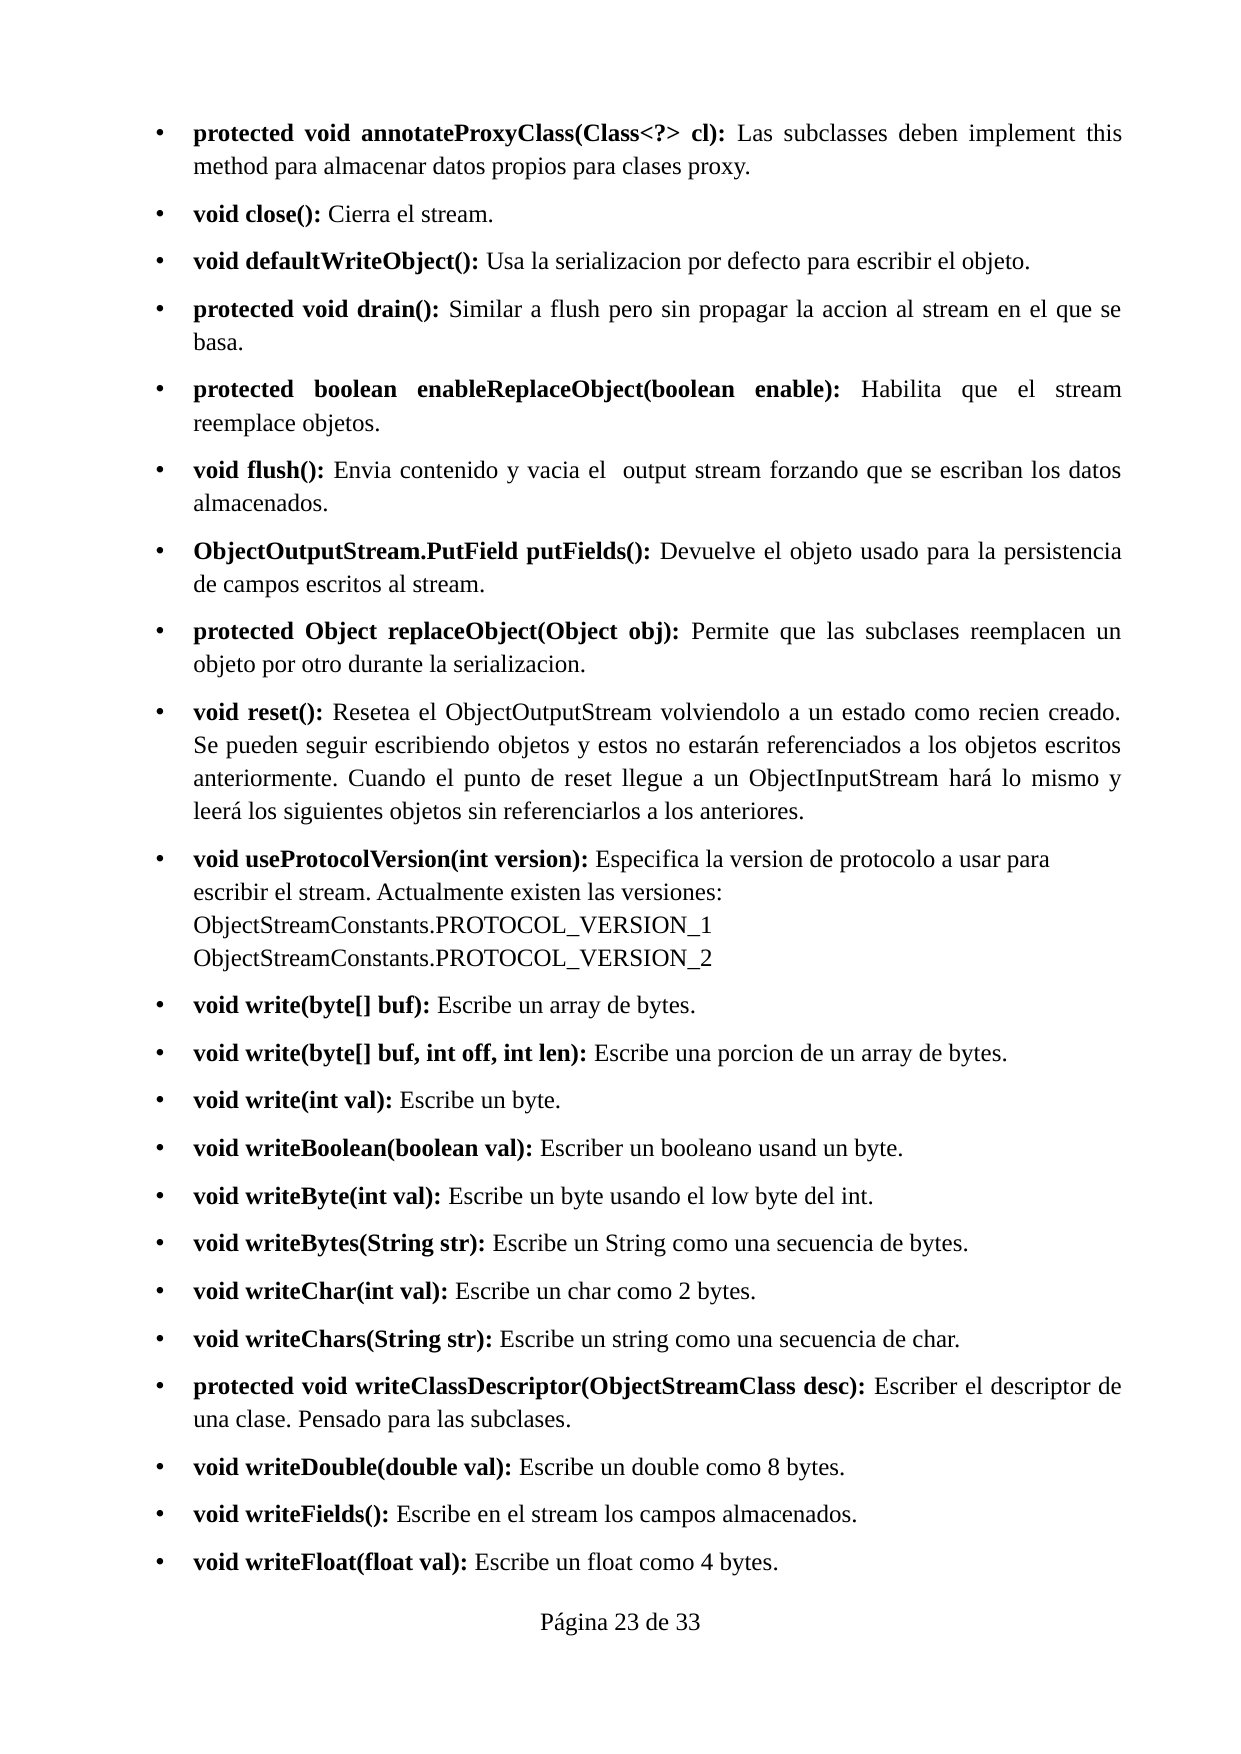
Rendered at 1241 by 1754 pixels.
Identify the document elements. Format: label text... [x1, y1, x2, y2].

list void write(byte[] buf): Escribe un array de bytes. [156, 990, 1122, 1019]
list void writeChar(int val): Escribe un char como 2 bytes. [156, 1276, 1122, 1305]
list void writeBytes(String str): Escribe un String como una secuencia de bytes. [156, 1228, 1122, 1257]
list void useProtocolVersion(int version): Especifica la version de protocolo a usar para escribir el stream. Actualmente existen las versiones: ObjectStreamConstants.PROTOCOL_VERSION_1 ObjectStreamConstants.PROTOCOL_VERSION_2 [156, 844, 1122, 972]
list void reset(): Resetea el ObjectOutputStream volviendolo a un estado como recien creado. Se pueden seguir escribiendo objetos y estos no estarán referenciados a los objetos escritos anteriormente. Cuando el punto de reset llegue a un ObjectInputStream hará lo mismo y leerá los siguientes objetos sin referenciarlos a los anteriores. [156, 697, 1122, 825]
list protected void annotateProxyClass(Class<?> cl): Las subclasses deben implement this method para almacenar datos propios para clases proxy. [156, 118, 1122, 180]
list protected boolean enableReplaceObject(boolean enable): Habilita que el stream reemplace objetos. [156, 374, 1122, 436]
list void defaultWriteObject(): Usa la serializacion por defecto para escribir el objeto. [156, 246, 1122, 275]
list void writeFields(): Escribe en el stream los campos almacenados. [156, 1499, 1122, 1528]
list void close(): Cierra el stream. [156, 199, 1122, 227]
list void flush(): Envia contenido y vacia el output stream forzando que se escriban los datos almacenados. [156, 455, 1122, 517]
list protected void drain(): Similar a flush pero sin propagar la accion al stream en el que se basa. [156, 294, 1122, 356]
list void writeByte(int val): Escribe un byte usando el low byte del int. [156, 1181, 1122, 1209]
list void writeFloat(float val): Escribe un float como 4 bytes. [156, 1547, 1122, 1576]
list ObjectOutputStream.PutField putFields(): Devuelve el objeto usado para la persistencia de campos escritos al stream. [156, 536, 1122, 598]
list protected Object replaceObject(Object obj): Permite que las subclases reemplacen un objeto por otro durante la serializacion. [156, 616, 1122, 678]
list void writeChars(String str): Escribe un string como una secuencia de char. [156, 1324, 1122, 1352]
list void write(byte[] buf, int off, int len): Escribe una porcion de un array de bytes. [156, 1038, 1122, 1067]
list void writeDouble(double val): Escribe un double como 8 bytes. [156, 1452, 1122, 1481]
list void writeBoolean(boolean val): Escriber un booleano usand un byte. [156, 1133, 1122, 1162]
list void write(int val): Escribe un byte. [156, 1086, 1122, 1114]
list protected void writeClassDescriptor(ObjectStreamClass desc): Escriber el descriptor de una clase. Pensado para las subclases. [156, 1371, 1122, 1433]
